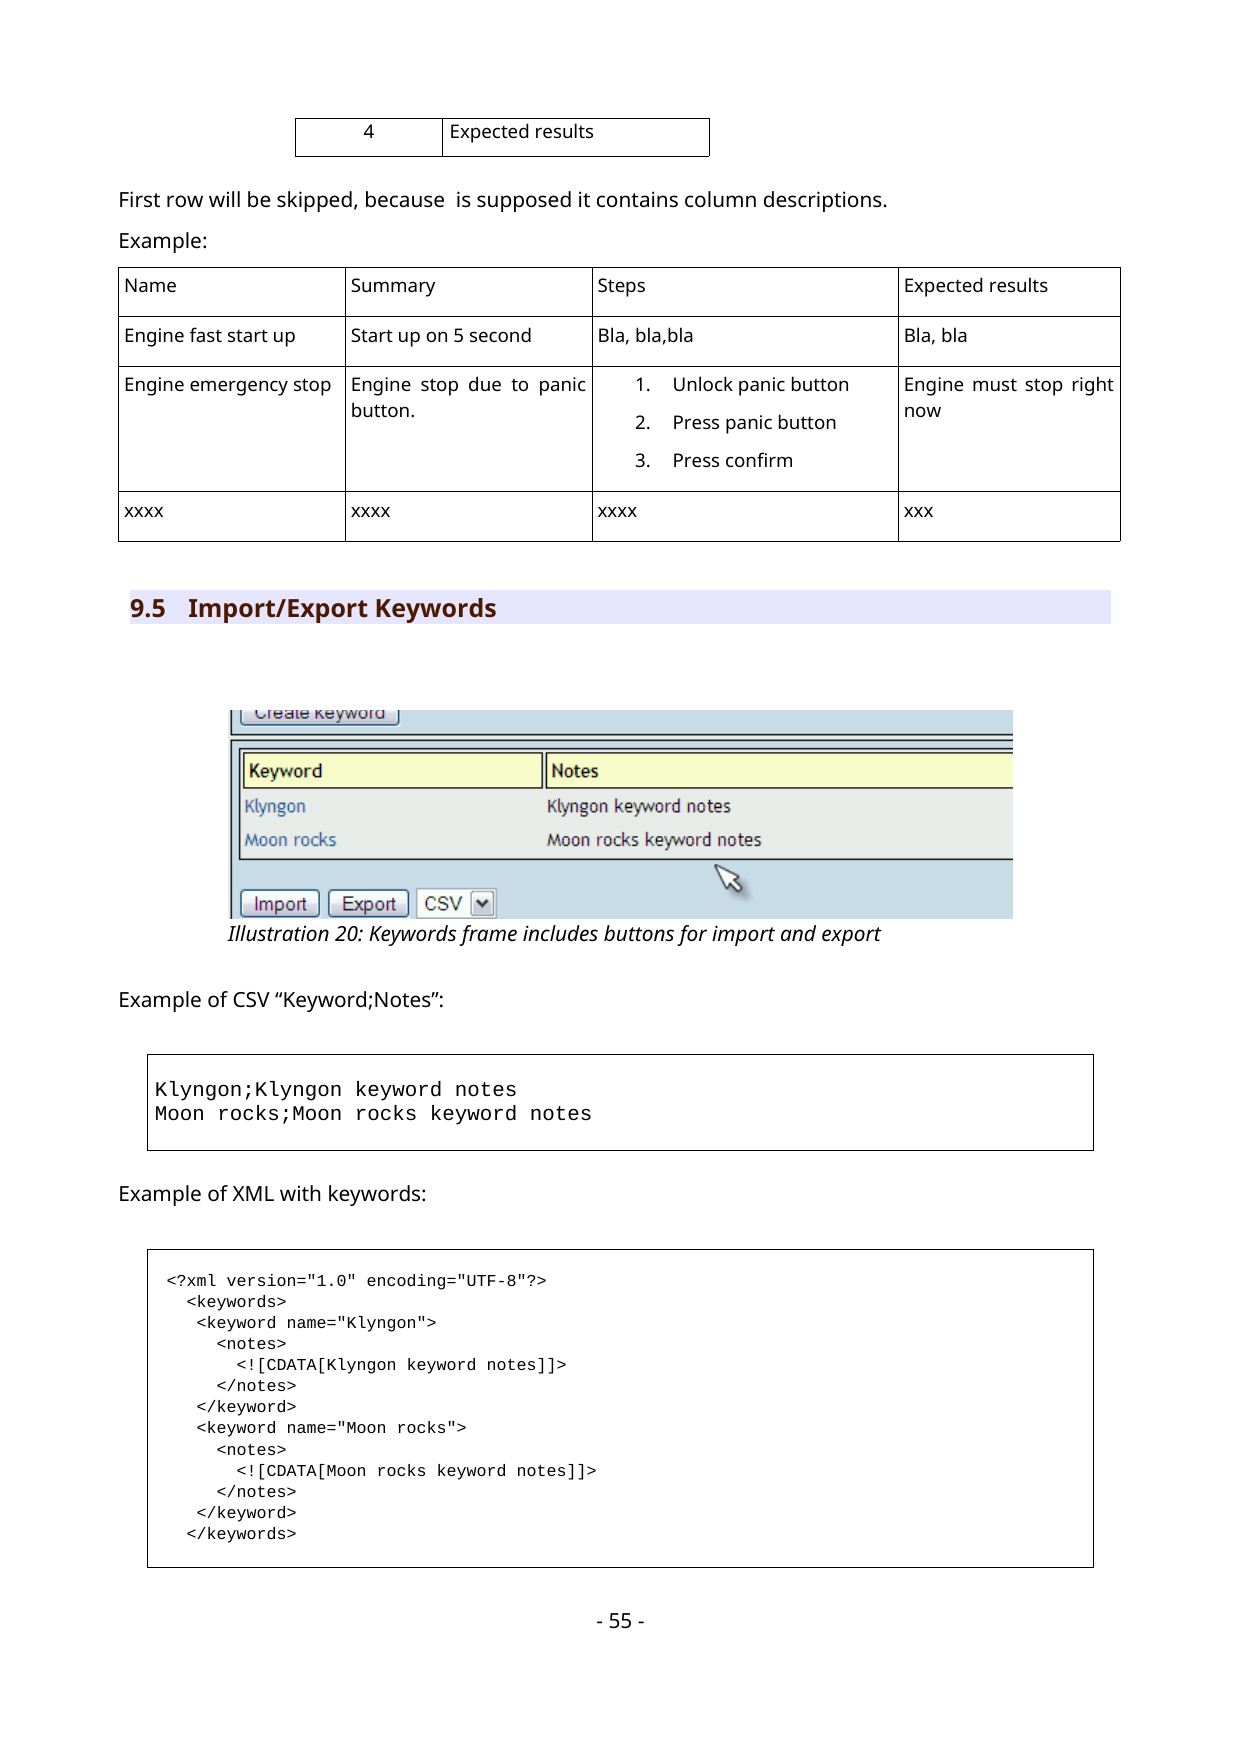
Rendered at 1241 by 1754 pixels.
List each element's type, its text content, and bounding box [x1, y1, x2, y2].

table_cell xxxx [119, 492, 345, 541]
text Example: [118, 226, 1122, 254]
text Example of XML with keywords: [118, 1179, 1122, 1208]
table_header Summary [346, 268, 592, 316]
table_cell Unlock panic button Press panic button Press confirm [593, 367, 898, 491]
table_cell Expected results [443, 119, 709, 156]
table_cell xxxx [593, 492, 898, 541]
table_header <?xml version="1.0" encoding="UTF-8"?> <keywords> <keyword name="Klyngon"> <notes> <![CDATA[Klyngon keyword notes]]> </notes> </keyword> <keyword name="Moon rocks"> <notes> <![CDATA[Moon rocks keyword notes]]> </notes> </keyword> </keywords> [148, 1250, 1093, 1567]
table_cell 4 [296, 119, 442, 156]
table_cell Start up on 5 second [346, 317, 592, 366]
text Example of CSV “Keyword;Notes”: [118, 985, 1122, 1013]
table_cell Bla, bla,bla [593, 317, 898, 366]
table_cell Engine must stop right now [899, 367, 1120, 491]
table_cell Engine stop due to panic button. [346, 367, 592, 491]
table_cell Bla, bla [899, 317, 1120, 366]
table_cell xxx [899, 492, 1120, 541]
table_cell Engine emergency stop [119, 367, 345, 491]
table_cell Engine fast start up [119, 317, 345, 366]
table_header Name [119, 268, 345, 316]
picture [228, 710, 1013, 919]
table_header Klyngon;Klyngon keyword notes Moon rocks;Moon rocks keyword notes [148, 1055, 1093, 1150]
table_header Steps [593, 268, 898, 316]
table_header Expected results [899, 268, 1120, 316]
text Illustration 20: Keywords frame includes buttons for import and export [228, 919, 1013, 947]
subtitle Import/Export Keywords [130, 590, 1111, 624]
text First row will be skipped, because is supposed it contains column descriptions. [118, 185, 1122, 213]
table_cell xxxx [346, 492, 592, 541]
